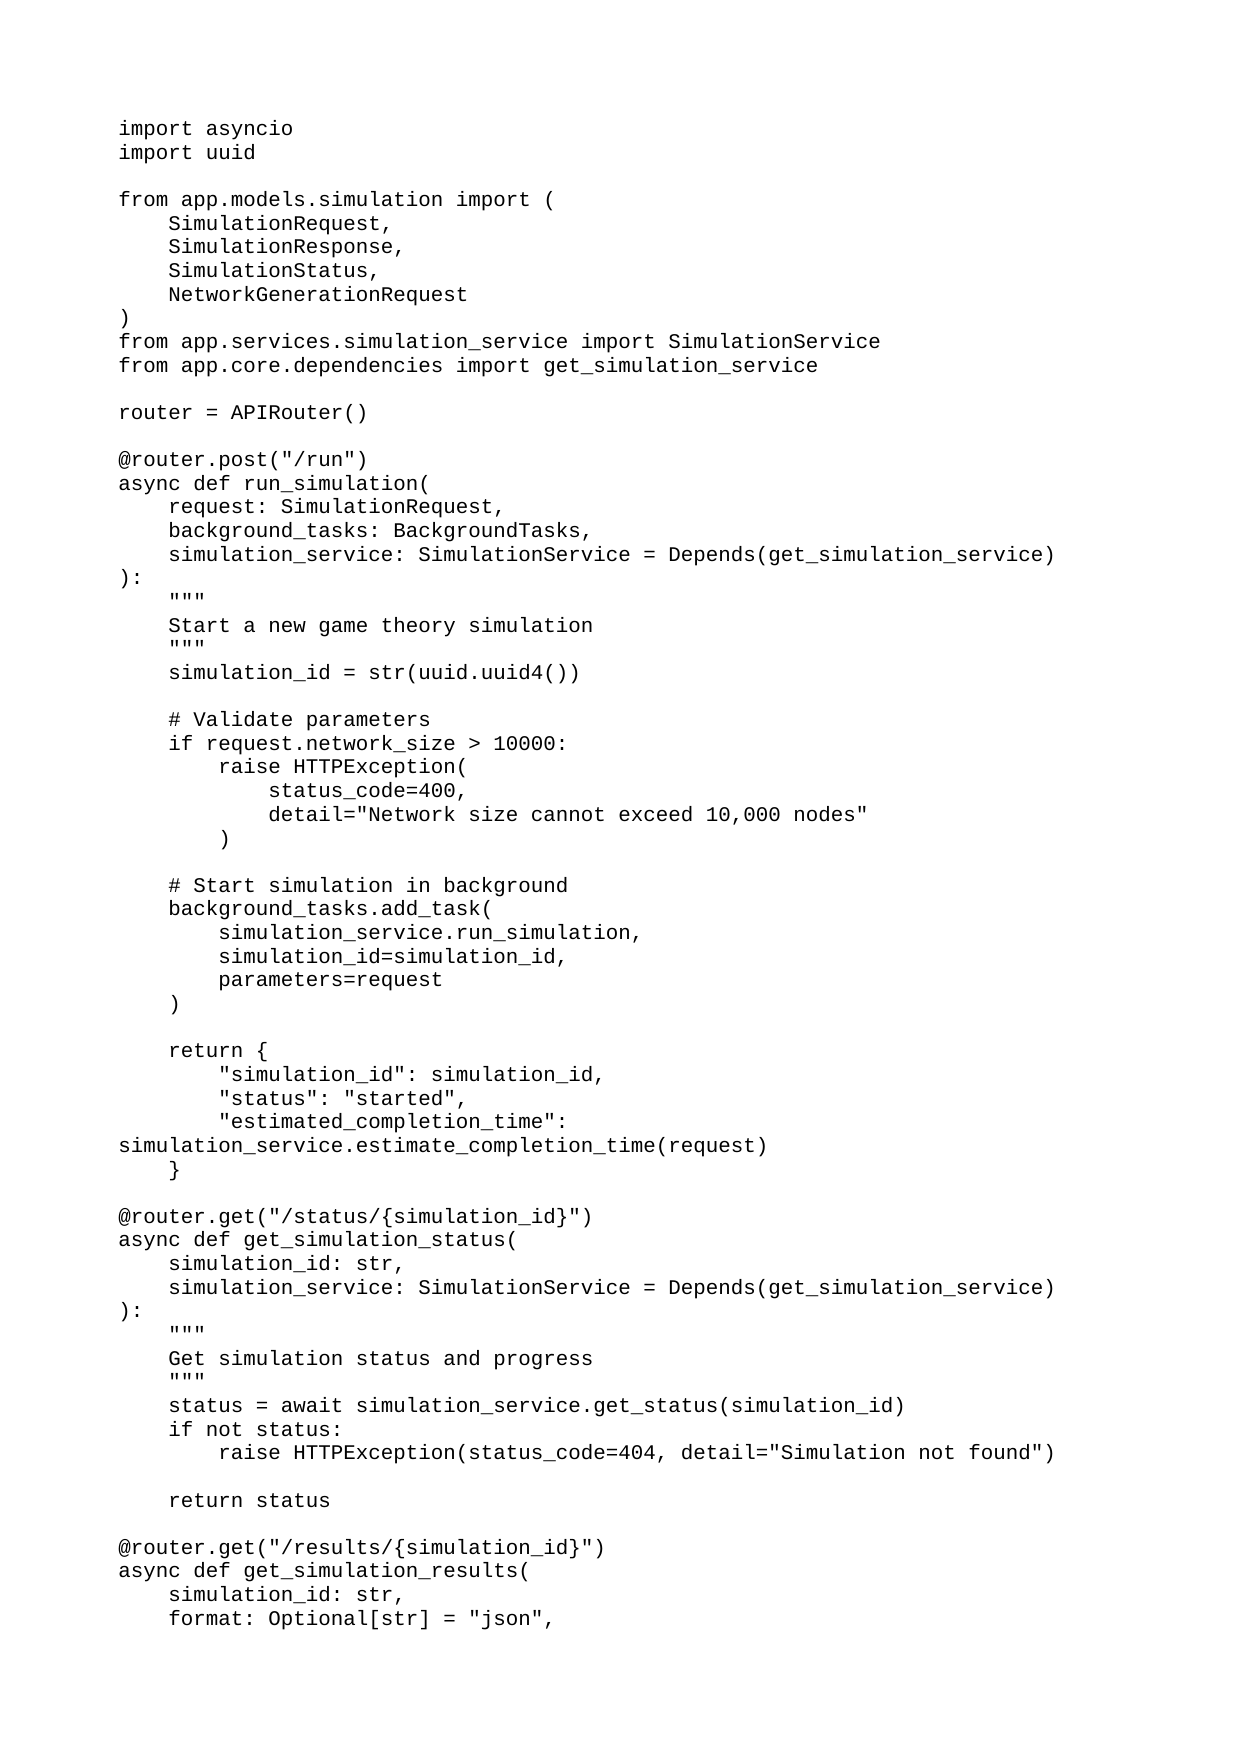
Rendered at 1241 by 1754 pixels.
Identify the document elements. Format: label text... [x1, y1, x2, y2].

text ): [118, 567, 1122, 591]
text async def get_simulation_status( [118, 1229, 1122, 1253]
text detail="Network size cannot exceed 10,000 nodes" [118, 804, 1122, 827]
text return status [118, 1489, 1122, 1513]
text # Start simulation in background [118, 875, 1122, 898]
text SimulationStatus, [118, 260, 1122, 284]
text ) [118, 993, 1122, 1017]
text "estimated_completion_time": simulation_service.estimate_completion_time(request) [118, 1111, 1122, 1158]
text from app.models.simulation import ( [118, 189, 1122, 213]
text simulation_service: SimulationService = Depends(get_simulation_service) [118, 1277, 1122, 1300]
text Get simulation status and progress [118, 1348, 1122, 1371]
text import asyncio [118, 118, 1122, 142]
text background_tasks.add_task( [118, 898, 1122, 922]
text return { [118, 1040, 1122, 1064]
text from app.services.simulation_service import SimulationService [118, 331, 1122, 354]
text SimulationResponse, [118, 236, 1122, 260]
text @router.get("/status/{simulation_id}") [118, 1206, 1122, 1229]
text import uuid [118, 142, 1122, 165]
text """ [118, 591, 1122, 615]
text simulation_id = str(uuid.uuid4()) [118, 662, 1122, 686]
text from app.core.dependencies import get_simulation_service [118, 354, 1122, 378]
text @router.post("/run") [118, 449, 1122, 473]
text Start a new game theory simulation [118, 615, 1122, 638]
text async def get_simulation_results( [118, 1561, 1122, 1584]
text "status": "started", [118, 1088, 1122, 1111]
text status_code=400, [118, 780, 1122, 804]
text ) [118, 827, 1122, 851]
text } [118, 1158, 1122, 1182]
text status = await simulation_service.get_status(simulation_id) [118, 1395, 1122, 1419]
text if not status: [118, 1419, 1122, 1442]
text SimulationRequest, [118, 213, 1122, 236]
text raise HTTPException(status_code=404, detail="Simulation not found") [118, 1442, 1122, 1466]
text parameters=request [118, 969, 1122, 993]
text raise HTTPException( [118, 757, 1122, 780]
text format: Optional[str] = "json", [118, 1608, 1122, 1631]
text NetworkGenerationRequest [118, 284, 1122, 307]
text ) [118, 307, 1122, 331]
text """ [118, 1371, 1122, 1395]
text simulation_service.run_simulation, [118, 922, 1122, 946]
text simulation_service: SimulationService = Depends(get_simulation_service) [118, 544, 1122, 567]
text simulation_id: str, [118, 1584, 1122, 1608]
text router = APIRouter() [118, 402, 1122, 426]
text simulation_id=simulation_id, [118, 946, 1122, 969]
text background_tasks: BackgroundTasks, [118, 520, 1122, 544]
text async def run_simulation( [118, 473, 1122, 496]
text """ [118, 1324, 1122, 1348]
text "simulation_id": simulation_id, [118, 1064, 1122, 1088]
text if request.network_size > 10000: [118, 733, 1122, 757]
text simulation_id: str, [118, 1253, 1122, 1277]
text """ [118, 638, 1122, 662]
text request: SimulationRequest, [118, 496, 1122, 520]
text ): [118, 1300, 1122, 1324]
text @router.get("/results/{simulation_id}") [118, 1537, 1122, 1561]
text # Validate parameters [118, 709, 1122, 733]
